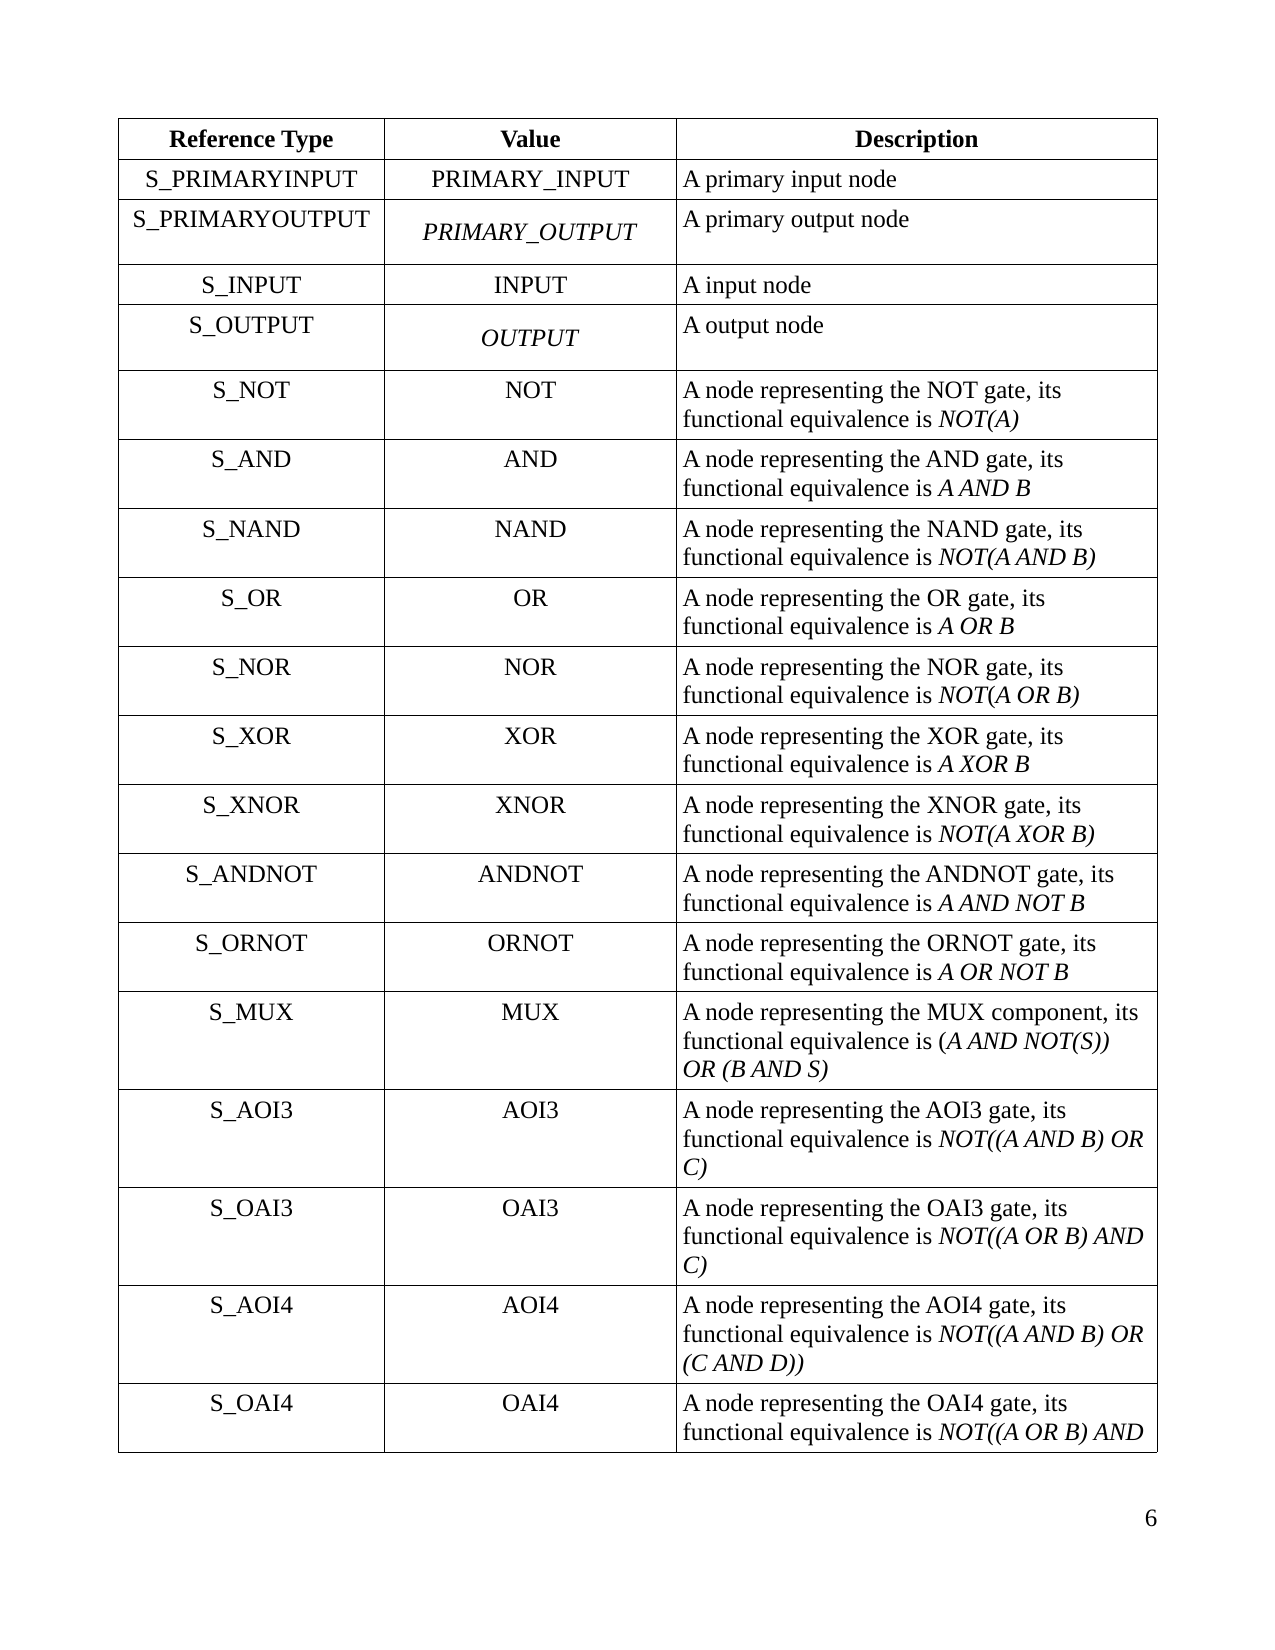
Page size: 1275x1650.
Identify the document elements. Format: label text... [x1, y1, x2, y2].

table_cell A primary output node [677, 200, 1157, 264]
table_cell OUTPUT [385, 305, 676, 370]
table_cell A node representing the MUX component, its functional equivalence is (A AND NOT(S)) OR (B AND S) [677, 992, 1157, 1089]
table_cell A node representing the AND gate, its functional equivalence is A AND B [677, 440, 1157, 508]
table_cell NOR [385, 647, 676, 715]
table_header Value [385, 119, 676, 158]
table_header Description [677, 119, 1157, 158]
table_cell AOI4 [385, 1286, 676, 1382]
table_cell XNOR [385, 785, 676, 853]
table_cell S_PRIMARYOUTPUT [119, 200, 384, 264]
table_cell NAND [385, 509, 676, 577]
table_cell S_AOI4 [119, 1286, 384, 1382]
table_cell S_AOI3 [119, 1090, 384, 1187]
table_cell A node representing the OR gate, its functional equivalence is A OR B [677, 578, 1157, 646]
table_cell A node representing the NOT gate, its functional equivalence is NOT(A) [677, 371, 1157, 439]
table_cell A node representing the ORNOT gate, its functional equivalence is A OR NOT B [677, 923, 1157, 991]
table_cell S_XNOR [119, 785, 384, 853]
table_cell OR [385, 578, 676, 646]
table_cell NOT [385, 371, 676, 439]
table_cell XOR [385, 716, 676, 784]
table_cell S_OR [119, 578, 384, 646]
table_cell A output node [677, 305, 1157, 370]
table_cell PRIMARY_OUTPUT [385, 200, 676, 264]
table_cell A primary input node [677, 160, 1157, 199]
table_cell S_XOR [119, 716, 384, 784]
table_cell S_NOR [119, 647, 384, 715]
table_cell AND [385, 440, 676, 508]
table_cell A node representing the XOR gate, its functional equivalence is A XOR B [677, 716, 1157, 784]
table_cell S_NOT [119, 371, 384, 439]
table_cell ORNOT [385, 923, 676, 991]
table_cell S_PRIMARYINPUT [119, 160, 384, 199]
table_cell ANDNOT [385, 854, 676, 922]
table_cell S_AND [119, 440, 384, 508]
table_cell S_ORNOT [119, 923, 384, 991]
table_cell A node representing the AOI3 gate, its functional equivalence is NOT((A AND B) OR C) [677, 1090, 1157, 1187]
table_cell A node representing the AOI4 gate, its functional equivalence is NOT((A AND B) OR (C AND D)) [677, 1286, 1157, 1382]
table_cell MUX [385, 992, 676, 1089]
table_cell A input node [677, 265, 1157, 304]
table_cell A node representing the NAND gate, its functional equivalence is NOT(A AND B) [677, 509, 1157, 577]
table_cell A node representing the ANDNOT gate, its functional equivalence is A AND NOT B [677, 854, 1157, 922]
table_cell S_OAI3 [119, 1188, 384, 1285]
table_cell OAI4 [385, 1384, 676, 1452]
table_cell S_MUX [119, 992, 384, 1089]
table_cell PRIMARY_INPUT [385, 160, 676, 199]
table_cell S_OUTPUT [119, 305, 384, 370]
table_cell A node representing the NOR gate, its functional equivalence is NOT(A OR B) [677, 647, 1157, 715]
table_cell AOI3 [385, 1090, 676, 1187]
table_cell OAI3 [385, 1188, 676, 1285]
table_cell INPUT [385, 265, 676, 304]
table_cell A node representing the OAI4 gate, its functional equivalence is NOT((A OR B) AND [677, 1384, 1157, 1452]
table_cell A node representing the OAI3 gate, its functional equivalence is NOT((A OR B) AND C) [677, 1188, 1157, 1285]
table_cell A node representing the XNOR gate, its functional equivalence is NOT(A XOR B) [677, 785, 1157, 853]
table_cell S_ANDNOT [119, 854, 384, 922]
table_header Reference Type [119, 119, 384, 158]
table_cell S_OAI4 [119, 1384, 384, 1452]
table_cell S_INPUT [119, 265, 384, 304]
table_cell S_NAND [119, 509, 384, 577]
